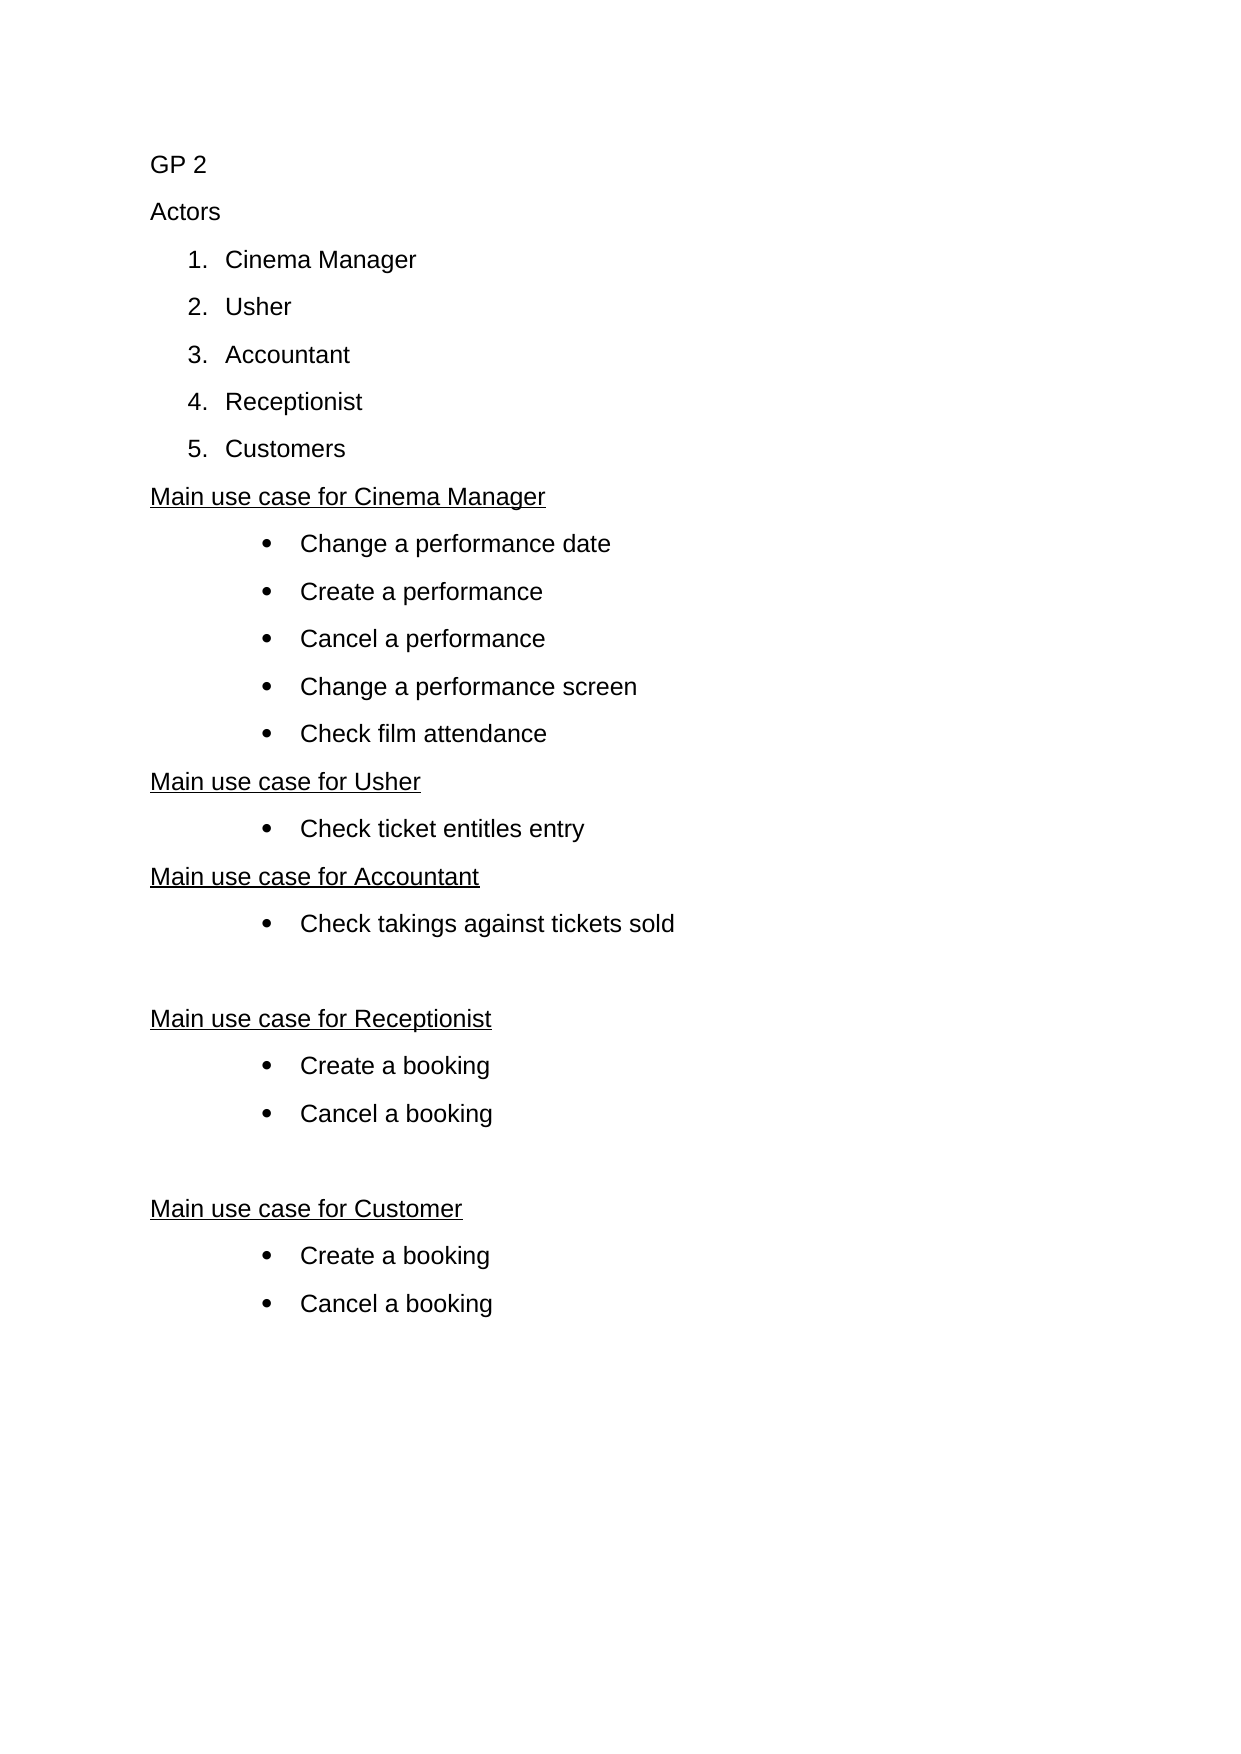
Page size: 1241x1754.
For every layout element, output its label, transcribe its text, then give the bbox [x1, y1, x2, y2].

list Check ticket entitles entry [262, 814, 1090, 843]
text Actors [150, 197, 1090, 226]
list Accountant [187, 339, 1090, 368]
list Cinema Manager [187, 245, 1090, 273]
list Cancel a booking [262, 1099, 1090, 1128]
list Cancel a performance [262, 624, 1090, 653]
list Create a performance [262, 577, 1090, 606]
list Customers [187, 434, 1090, 463]
list Create a booking [262, 1241, 1090, 1270]
text Main use case for Accountant [150, 862, 1090, 890]
list Cancel a booking [262, 1288, 1090, 1317]
list Change a performance date [262, 529, 1090, 558]
text Main use case for Receptionist [150, 1004, 1090, 1033]
text Main use case for Usher [150, 767, 1090, 795]
text Main use case for Customer [150, 1194, 1090, 1222]
list Create a booking [262, 1051, 1090, 1080]
list Usher [187, 292, 1090, 321]
list Receptionist [187, 387, 1090, 416]
list Check takings against tickets sold [262, 909, 1090, 938]
list Change a performance screen [262, 672, 1090, 701]
text Main use case for Cinema Manager [150, 482, 1090, 511]
list Check film attendance [262, 719, 1090, 748]
text GP 2 [150, 150, 1090, 179]
